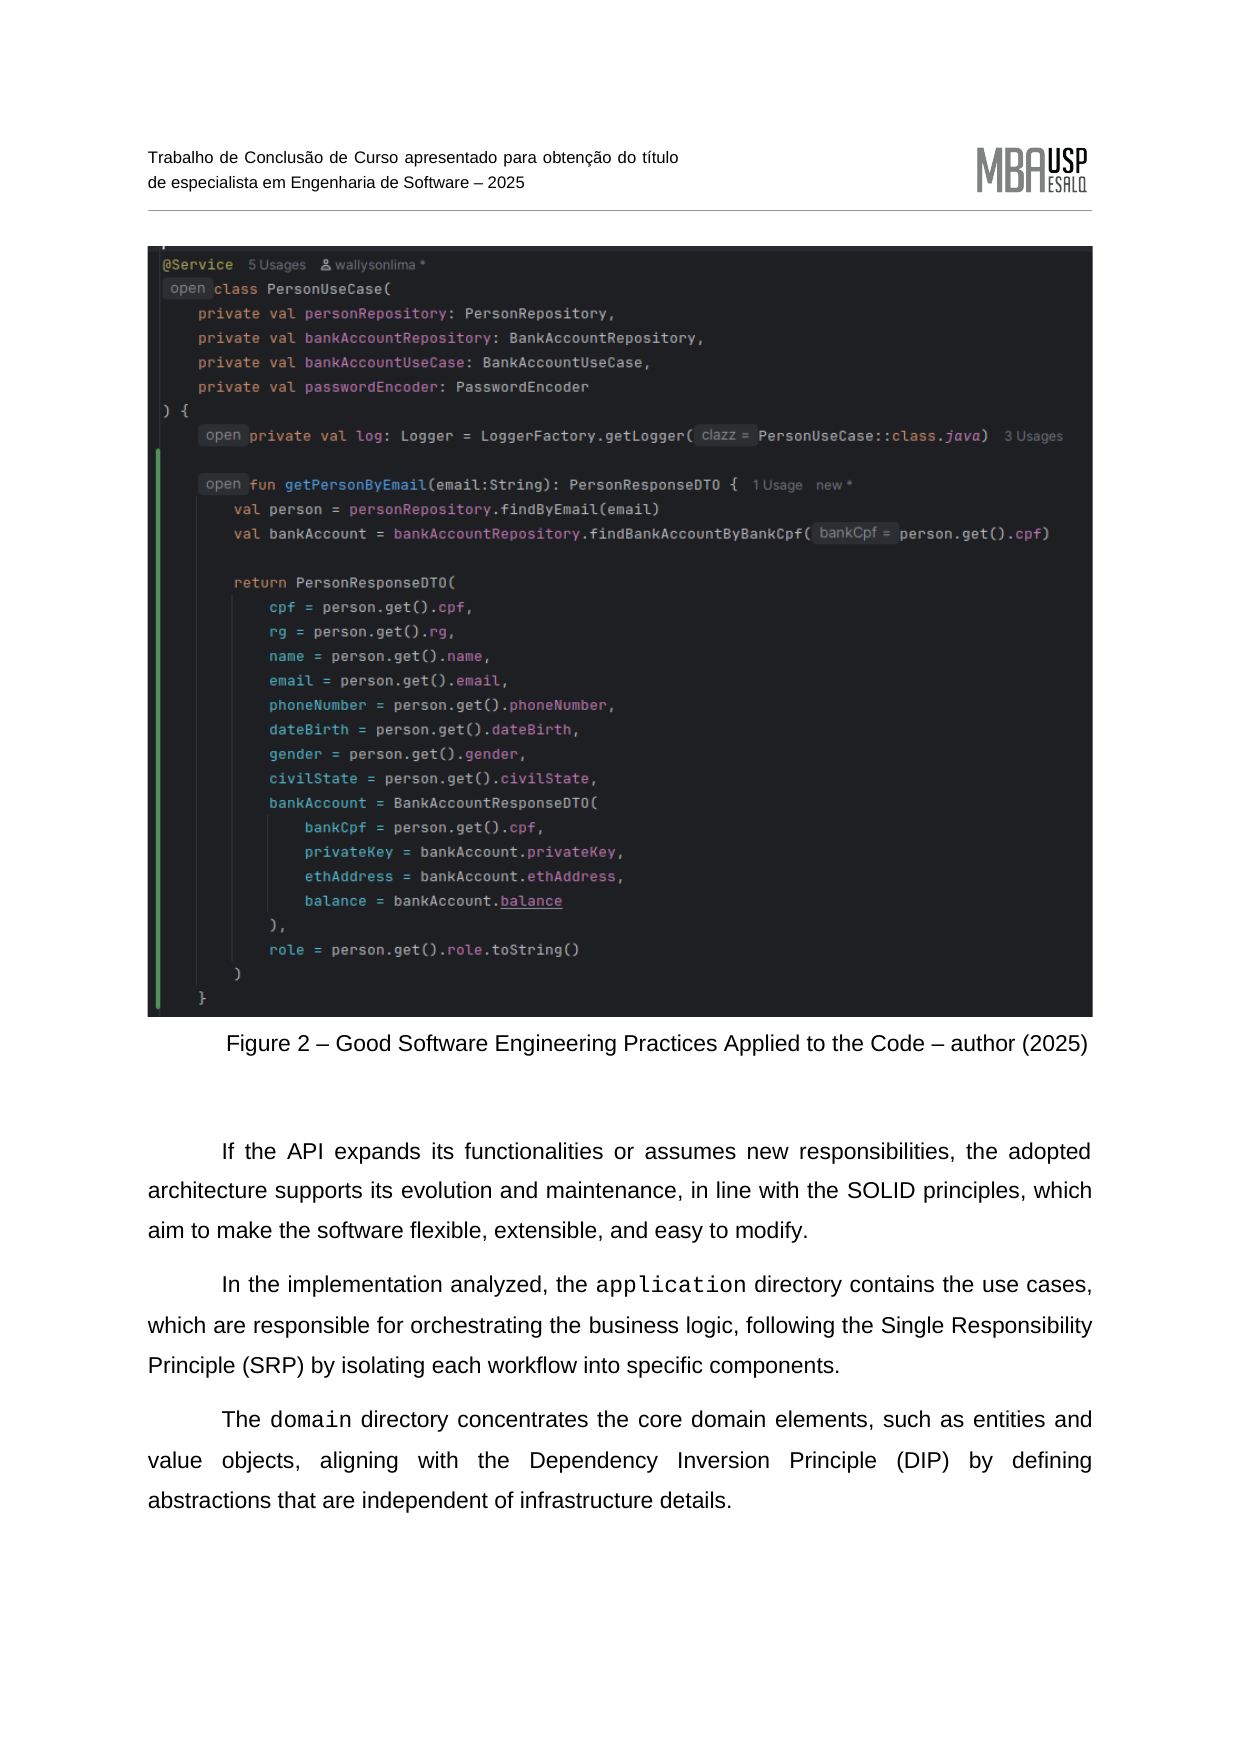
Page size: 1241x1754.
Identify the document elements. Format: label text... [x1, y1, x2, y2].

text Figure 2 – Good Software Engineering Practices Applied to the Code – author (2025) [148, 1017, 1092, 1056]
text The domain directory concentrates the core domain elements, such as entities and value objects, aligning with the Dependency Inversion Principle (DIP) by defining abstractions that are independent of infrastructure details. [148, 1406, 1092, 1513]
text If the API expands its functionalities or assumes new responsibilities, the adopted architecture supports its evolution and maintenance, in line with the SOLID principles, which aim to make the software flexible, extensible, and easy to modify. [148, 1138, 1092, 1243]
picture [147, 246, 1093, 1017]
picture [972, 146, 1092, 195]
text In the implementation analyzed, the application directory contains the use cases, which are responsible for orchestrating the business logic, following the Single Responsibility Principle (SRP) by isolating each workflow into specific components. [148, 1271, 1092, 1378]
